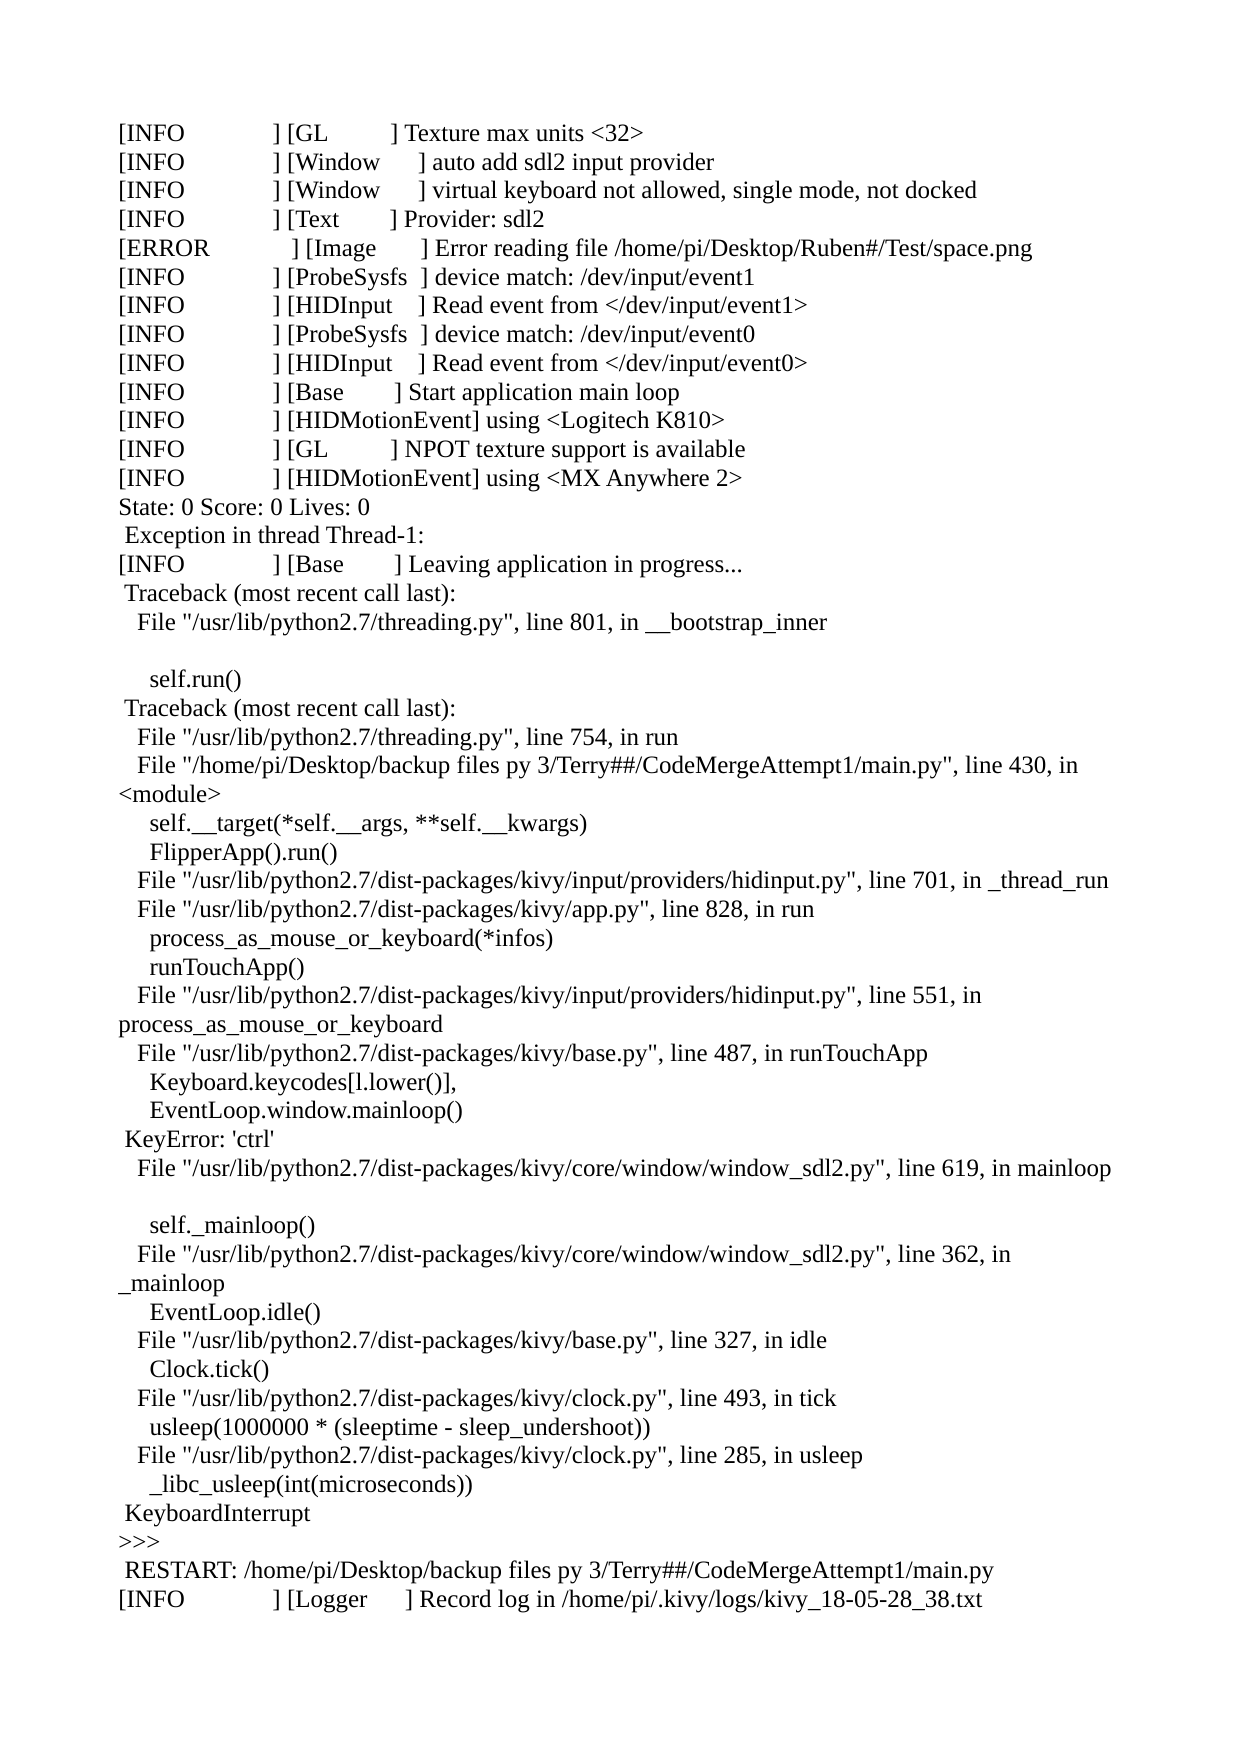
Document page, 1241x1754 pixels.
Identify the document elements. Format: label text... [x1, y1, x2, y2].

text File "/usr/lib/python2.7/dist-packages/kivy/clock.py", line 493, in tick [118, 1383, 1122, 1412]
text File "/usr/lib/python2.7/dist-packages/kivy/clock.py", line 285, in usleep [118, 1441, 1122, 1469]
text [INFO ] [GL ] Texture max units <32> [118, 118, 1122, 147]
text KeyError: 'ctrl' [118, 1124, 1122, 1153]
text File "/usr/lib/python2.7/dist-packages/kivy/input/providers/hidinput.py", line 701, in _thread_run [118, 866, 1122, 894]
text Keyboard.keycodes[l.lower()], [118, 1067, 1122, 1096]
text File "/usr/lib/python2.7/threading.py", line 754, in run [118, 722, 1122, 751]
text FlipperApp().run() [118, 837, 1122, 866]
text File "/usr/lib/python2.7/threading.py", line 801, in __bootstrap_inner [118, 607, 1122, 636]
text Clock.tick() [118, 1354, 1122, 1383]
text [INFO ] [Window ] virtual keyboard not allowed, single mode, not docked [118, 176, 1122, 204]
text [INFO ] [HIDInput ] Read event from </dev/input/event1> [118, 291, 1122, 319]
text State: 0 Score: 0 Lives: 0 [118, 492, 1122, 521]
text self.run() [118, 664, 1122, 693]
text [INFO ] [ProbeSysfs ] device match: /dev/input/event1 [118, 262, 1122, 291]
text File "/home/pi/Desktop/backup files py 3/Terry##/CodeMergeAttempt1/main.py", line 430, in <module> [118, 751, 1122, 808]
text EventLoop.idle() [118, 1297, 1122, 1326]
text [ERROR ] [Image ] Error reading file /home/pi/Desktop/Ruben#/Test/space.png [118, 233, 1122, 262]
text KeyboardInterrupt [118, 1498, 1122, 1527]
text self._mainloop() [118, 1211, 1122, 1239]
text Traceback (most recent call last): [118, 693, 1122, 722]
text [INFO ] [HIDInput ] Read event from </dev/input/event0> [118, 348, 1122, 377]
text [INFO ] [HIDMotionEvent] using <MX Anywhere 2> [118, 463, 1122, 492]
text _libc_usleep(int(microseconds)) [118, 1469, 1122, 1498]
text [INFO ] [Window ] auto add sdl2 input provider [118, 147, 1122, 176]
text runTouchApp() [118, 952, 1122, 981]
text >>> [118, 1527, 1122, 1556]
text process_as_mouse_or_keyboard(*infos) [118, 923, 1122, 952]
text File "/usr/lib/python2.7/dist-packages/kivy/base.py", line 487, in runTouchApp [118, 1038, 1122, 1067]
text [INFO ] [Base ] Start application main loop [118, 377, 1122, 406]
text RESTART: /home/pi/Desktop/backup files py 3/Terry##/CodeMergeAttempt1/main.py [118, 1556, 1122, 1584]
text File "/usr/lib/python2.7/dist-packages/kivy/base.py", line 327, in idle [118, 1326, 1122, 1354]
text [INFO ] [Text ] Provider: sdl2 [118, 204, 1122, 233]
text [INFO ] [Base ] Leaving application in progress... [118, 549, 1122, 578]
text File "/usr/lib/python2.7/dist-packages/kivy/app.py", line 828, in run [118, 894, 1122, 923]
text EventLoop.window.mainloop() [118, 1096, 1122, 1124]
text File "/usr/lib/python2.7/dist-packages/kivy/core/window/window_sdl2.py", line 619, in mainloop [118, 1153, 1122, 1182]
text usleep(1000000 * (sleeptime - sleep_undershoot)) [118, 1412, 1122, 1441]
text [INFO ] [ProbeSysfs ] device match: /dev/input/event0 [118, 319, 1122, 348]
text File "/usr/lib/python2.7/dist-packages/kivy/core/window/window_sdl2.py", line 362, in _mainloop [118, 1239, 1122, 1297]
text File "/usr/lib/python2.7/dist-packages/kivy/input/providers/hidinput.py", line 551, in process_as_mouse_or_keyboard [118, 981, 1122, 1038]
text self.__target(*self.__args, **self.__kwargs) [118, 808, 1122, 837]
text [INFO ] [HIDMotionEvent] using <Logitech K810> [118, 406, 1122, 434]
text Traceback (most recent call last): [118, 578, 1122, 607]
text [INFO ] [GL ] NPOT texture support is available [118, 434, 1122, 463]
text Exception in thread Thread-1: [118, 521, 1122, 549]
text [INFO ] [Logger ] Record log in /home/pi/.kivy/logs/kivy_18-05-28_38.txt [118, 1584, 1122, 1613]
